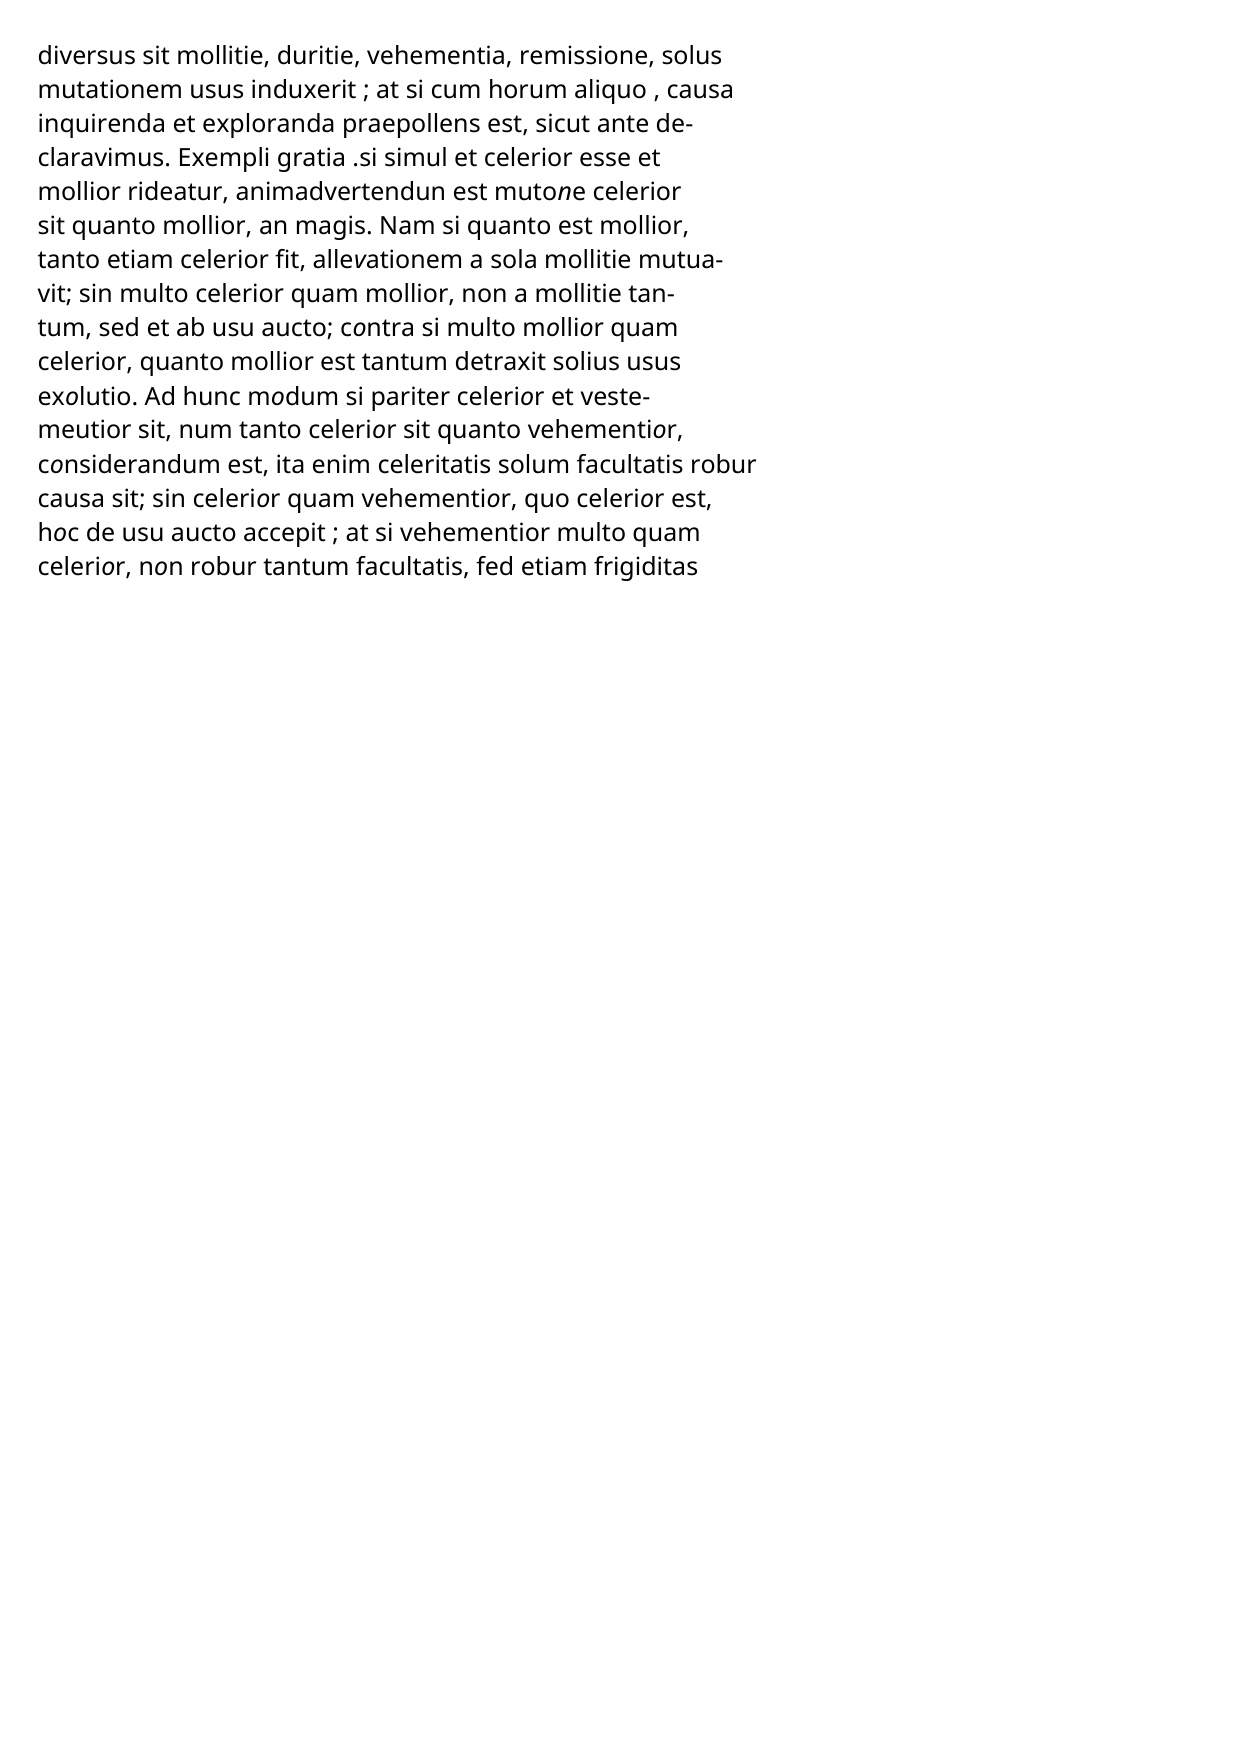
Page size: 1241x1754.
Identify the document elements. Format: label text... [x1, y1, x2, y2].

text diversus sit mollitie, duritie, vehementia, remissione, solus mutationem usus induxerit ; at si cum horum aliquo , causa inquirenda et exploranda praepollens est, sicut ante de- claravimus. Exempli gratia .si simul et celerior esse et mollior rideatur, animadvertendun est mutone celerior sit quanto mollior, an magis. Nam si quanto est mollior, tanto etiam celerior fit, allevationem a sola mollitie mutua- vit; sin multo celerior quam mollior, non a mollitie tan- tum, sed et ab usu aucto; contra si multo mollior quam celerior, quanto mollior est tantum detraxit solius usus exolutio. Ad hunc modum si pariter celerior et veste- meutior sit, num tanto celerior sit quanto vehementior, considerandum est, ita enim celeritatis solum facultatis robur causa sit; sin celerior quam vehementior, quo celerior est, hoc de usu aucto accepit ; at si vehementior multo quam celerior, non robur tantum facultatis, fed etiam frigiditas [37, 37, 1203, 582]
